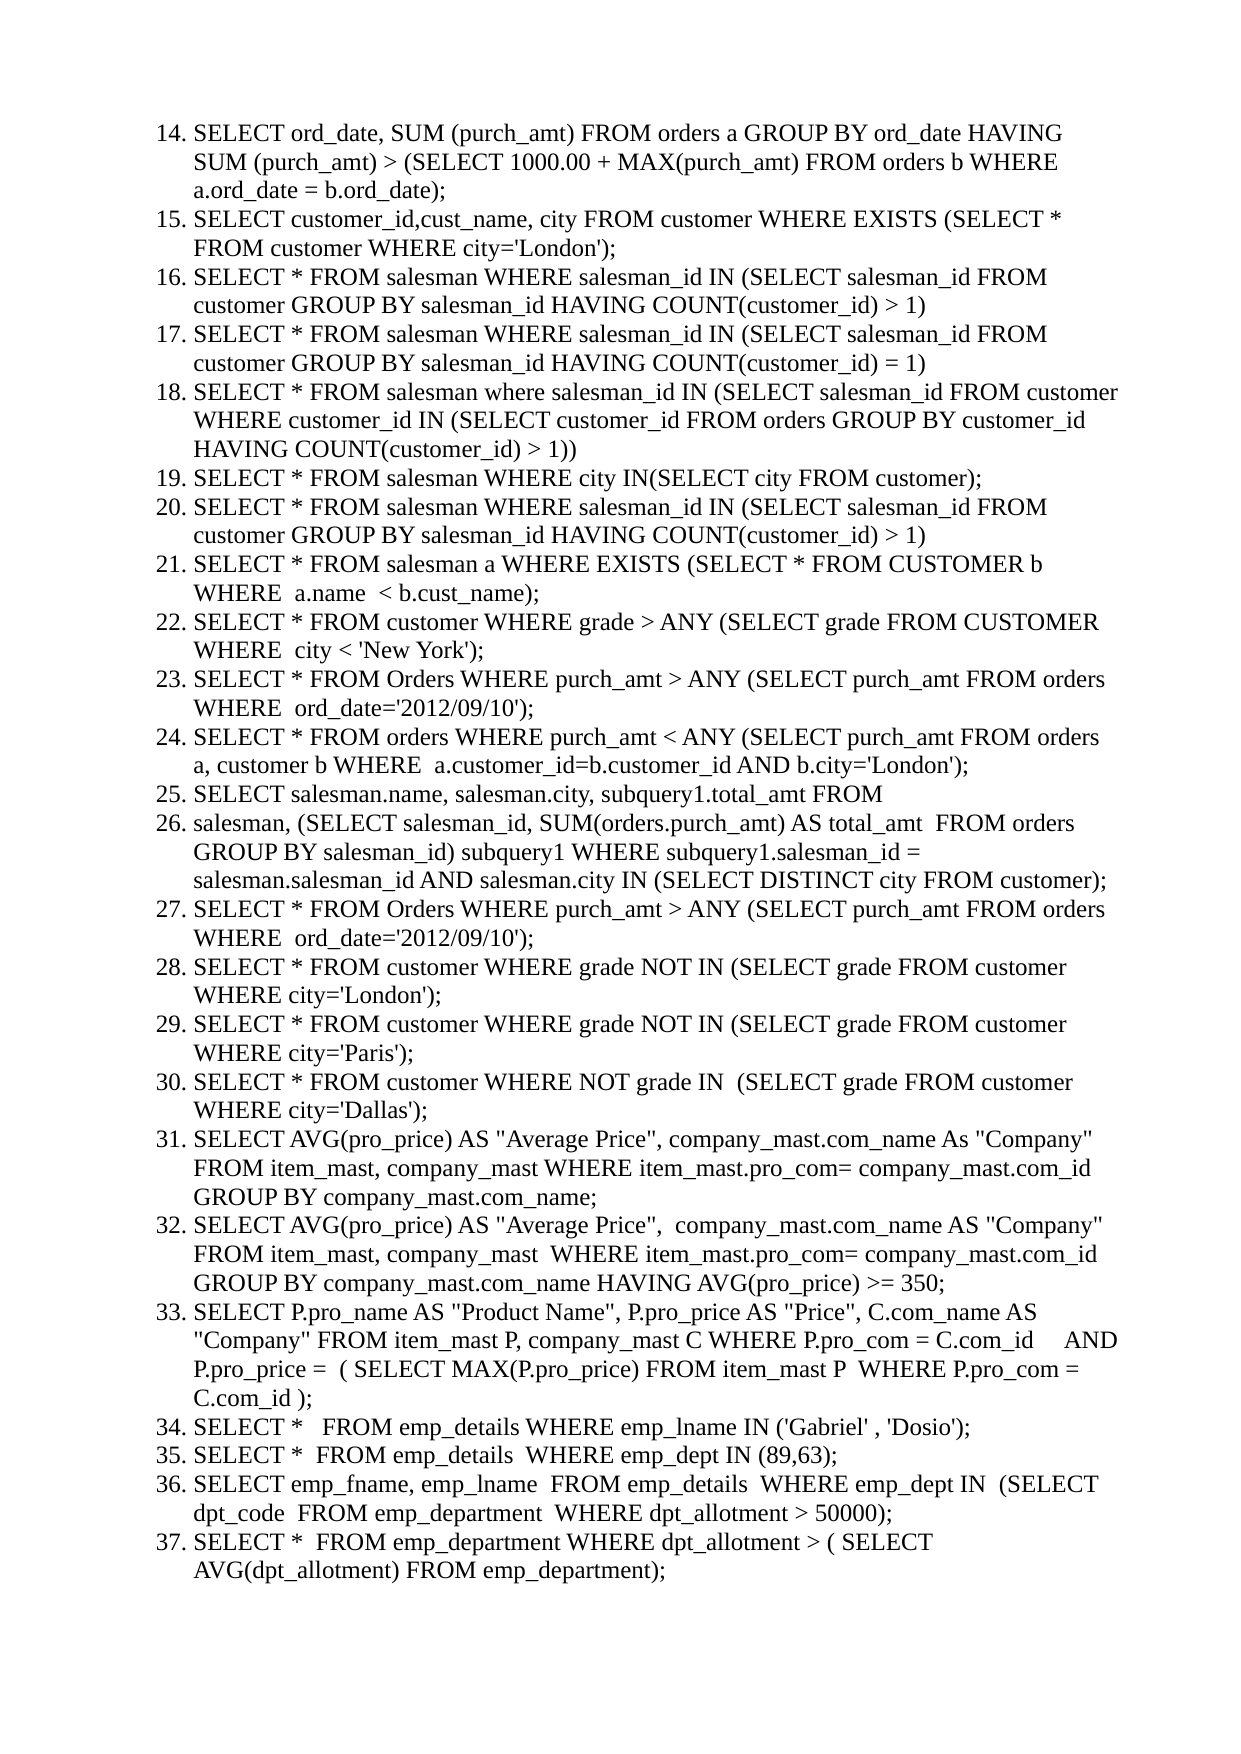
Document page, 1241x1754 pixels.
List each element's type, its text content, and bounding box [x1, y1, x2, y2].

list SELECT * FROM customer WHERE NOT grade IN (SELECT grade FROM customer WHERE city='Dallas'); [156, 1067, 1122, 1124]
list SELECT * FROM emp_details WHERE emp_lname IN ('Gabriel' , 'Dosio'); [156, 1412, 1122, 1441]
list SELECT * FROM Orders WHERE purch_amt > ANY (SELECT purch_amt FROM orders WHERE ord_date='2012/09/10'); [156, 894, 1122, 952]
list SELECT * FROM emp_details WHERE emp_dept IN (89,63); [156, 1441, 1122, 1469]
list salesman, (SELECT salesman_id, SUM(orders.purch_amt) AS total_amt FROM orders GROUP BY salesman_id) subquery1 WHERE subquery1.salesman_id = salesman.salesman_id AND salesman.city IN (SELECT DISTINCT city FROM customer); [156, 808, 1122, 894]
list SELECT * FROM Orders WHERE purch_amt > ANY (SELECT purch_amt FROM orders WHERE ord_date='2012/09/10'); [156, 664, 1122, 722]
list SELECT P.pro_name AS "Product Name", P.pro_price AS "Price", C.com_name AS "Company" FROM item_mast P, company_mast C WHERE P.pro_com = C.com_id AND P.pro_price = ( SELECT MAX(P.pro_price) FROM item_mast P WHERE P.pro_com = C.com_id ); [156, 1297, 1122, 1412]
list SELECT * FROM salesman WHERE city IN(SELECT city FROM customer); [156, 463, 1122, 492]
list SELECT * FROM customer WHERE grade NOT IN (SELECT grade FROM customer WHERE city='Paris'); [156, 1009, 1122, 1067]
list SELECT * FROM customer WHERE grade NOT IN (SELECT grade FROM customer WHERE city='London'); [156, 952, 1122, 1009]
list SELECT emp_fname, emp_lname FROM emp_details WHERE emp_dept IN (SELECT dpt_code FROM emp_department WHERE dpt_allotment > 50000); [156, 1469, 1122, 1527]
list SELECT AVG(pro_price) AS "Average Price", company_mast.com_name AS "Company" FROM item_mast, company_mast WHERE item_mast.pro_com= company_mast.com_id GROUP BY company_mast.com_name HAVING AVG(pro_price) >= 350; [156, 1211, 1122, 1297]
list SELECT * FROM salesman WHERE salesman_id IN (SELECT salesman_id FROM customer GROUP BY salesman_id HAVING COUNT(customer_id) = 1) [156, 319, 1122, 377]
list SELECT * FROM salesman a WHERE EXISTS (SELECT * FROM CUSTOMER b WHERE a.name < b.cust_name); [156, 549, 1122, 607]
list SELECT ord_date, SUM (purch_amt) FROM orders a GROUP BY ord_date HAVING SUM (purch_amt) > (SELECT 1000.00 + MAX(purch_amt) FROM orders b WHERE a.ord_date = b.ord_date); [156, 118, 1122, 204]
list SELECT * FROM salesman WHERE salesman_id IN (SELECT salesman_id FROM customer GROUP BY salesman_id HAVING COUNT(customer_id) > 1) [156, 492, 1122, 549]
list SELECT * FROM emp_department WHERE dpt_allotment > ( SELECT AVG(dpt_allotment) FROM emp_department); [156, 1527, 1122, 1584]
list SELECT * FROM salesman WHERE salesman_id IN (SELECT salesman_id FROM customer GROUP BY salesman_id HAVING COUNT(customer_id) > 1) [156, 262, 1122, 319]
list SELECT salesman.name, salesman.city, subquery1.total_amt FROM [156, 779, 1122, 808]
list SELECT * FROM orders WHERE purch_amt < ANY (SELECT purch_amt FROM orders a, customer b WHERE a.customer_id=b.customer_id AND b.city='London'); [156, 722, 1122, 779]
list SELECT * FROM salesman where salesman_id IN (SELECT salesman_id FROM customer WHERE customer_id IN (SELECT customer_id FROM orders GROUP BY customer_id HAVING COUNT(customer_id) > 1)) [156, 377, 1122, 463]
list SELECT customer_id,cust_name, city FROM customer WHERE EXISTS (SELECT * FROM customer WHERE city='London'); [156, 204, 1122, 262]
list SELECT * FROM customer WHERE grade > ANY (SELECT grade FROM CUSTOMER WHERE city < 'New York'); [156, 607, 1122, 664]
list SELECT AVG(pro_price) AS "Average Price", company_mast.com_name As "Company" FROM item_mast, company_mast WHERE item_mast.pro_com= company_mast.com_id GROUP BY company_mast.com_name; [156, 1124, 1122, 1211]
